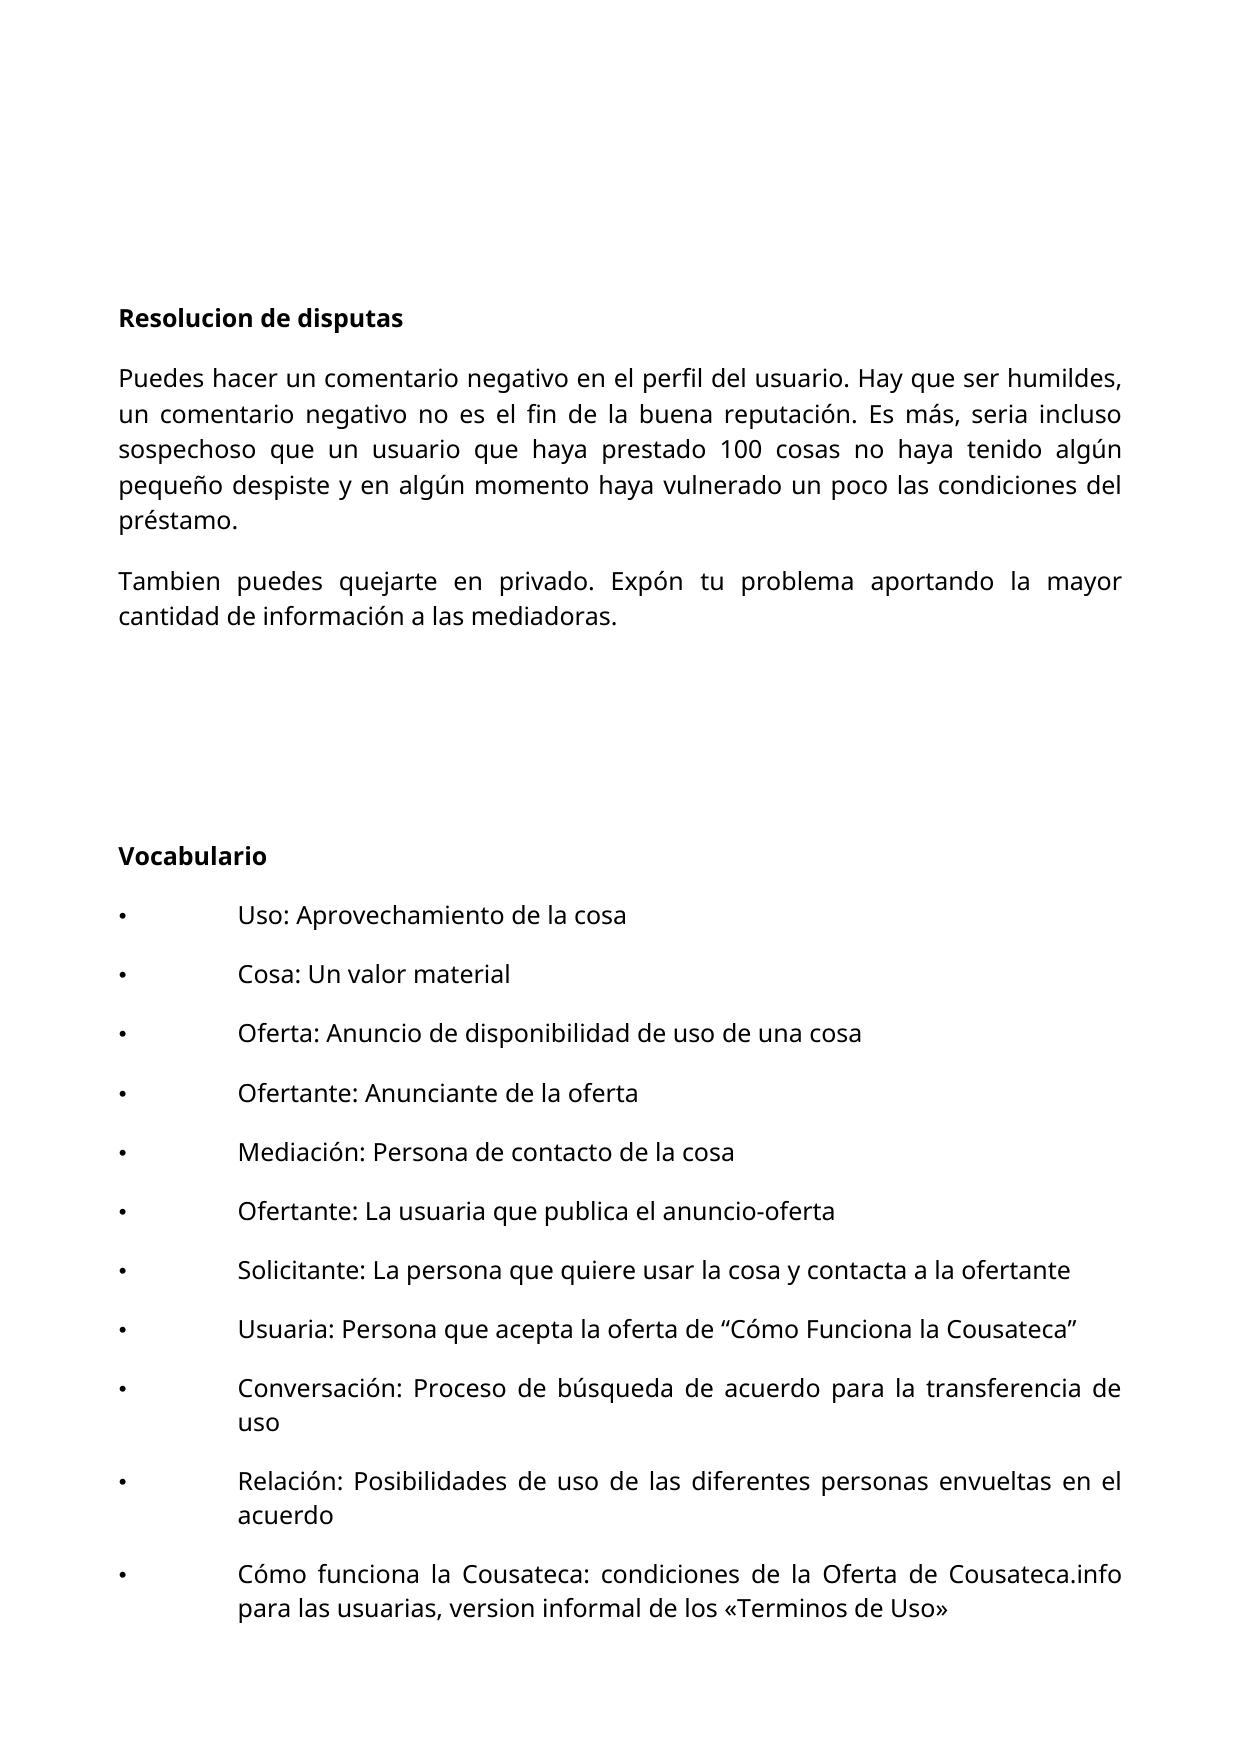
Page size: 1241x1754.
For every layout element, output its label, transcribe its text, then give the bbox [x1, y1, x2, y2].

list Cosa: Un valor material [118, 957, 1122, 991]
list Cómo funciona la Cousateca: condiciones de la Oferta de Cousateca.info para las usuarias, version informal de los «Terminos de Uso» [118, 1557, 1122, 1625]
text Tambien puedes quejarte en privado. Expón tu problema aportando la mayor cantidad de información a las mediadoras. [118, 562, 1122, 633]
list Conversación: Proceso de búsqueda de acuerdo para la transferencia de uso [118, 1371, 1122, 1439]
list Ofertante: La usuaria que publica el anuncio-oferta [118, 1193, 1122, 1227]
list Mediación: Persona de contacto de la cosa [118, 1134, 1122, 1168]
text Resolucion de disputas [118, 299, 1122, 335]
list Solicitante: La persona que quiere usar la cosa y contacta a la ofertante [118, 1252, 1122, 1286]
list Oferta: Anuncio de disponibilidad de uso de una cosa [118, 1016, 1122, 1050]
list Uso: Aprovechamiento de la cosa [118, 898, 1122, 932]
list Relación: Posibilidades de uso de las diferentes personas envueltas en el acuerdo [118, 1464, 1122, 1532]
list Usuaria: Persona que acepta la oferta de “Cómo Funciona la Cousateca” [118, 1311, 1122, 1346]
text Puedes hacer un comentario negativo en el perfil del usuario. Hay que ser humildes, un comentario negativo no es el fin de la buena reputación. Es más, seria incluso sospechoso que un usuario que haya prestado 100 cosas no haya tenido algún pequeño despiste y en algún momento haya vulnerado un poco las condiciones del préstamo. [118, 360, 1122, 537]
list Ofertante: Anunciante de la oferta [118, 1075, 1122, 1109]
text Vocabulario [118, 839, 1122, 873]
